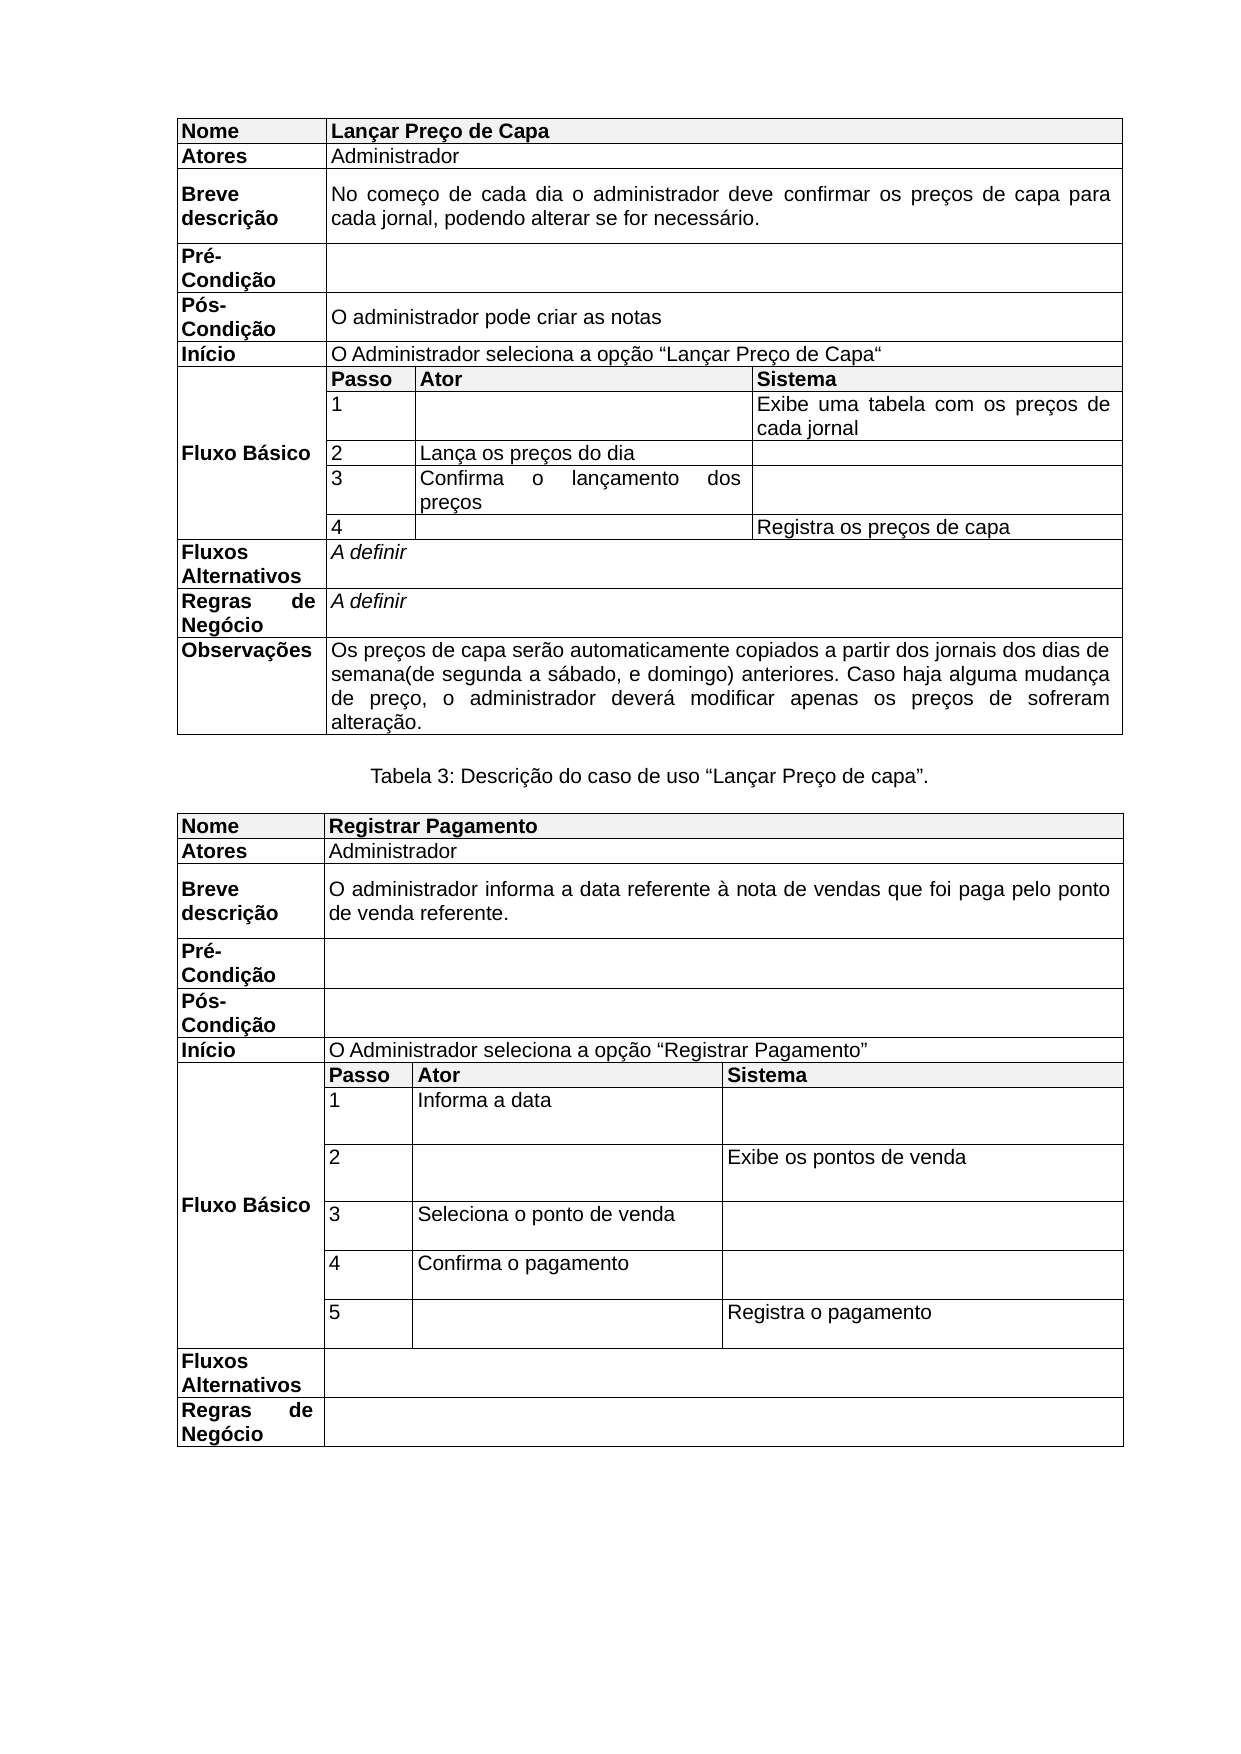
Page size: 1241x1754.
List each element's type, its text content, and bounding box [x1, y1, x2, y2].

table_header Registrar Pagamento [325, 814, 1123, 838]
table_cell 1 [327, 392, 415, 440]
table_cell Observações [178, 638, 326, 734]
table_cell Início [178, 342, 326, 366]
table_cell [723, 1251, 1123, 1299]
table_header Nome [178, 814, 324, 838]
table_cell [753, 441, 1122, 465]
table_cell Lança os preços do dia [416, 441, 752, 465]
table_cell [723, 1088, 1123, 1144]
table_cell Início [178, 1038, 324, 1062]
table_cell Atores [178, 839, 324, 863]
table_cell 2 [327, 441, 415, 465]
table_cell O Administrador seleciona a opção “Lançar Preço de Capa“ [327, 342, 1122, 366]
table_cell [413, 1145, 722, 1201]
table_cell 3 [327, 466, 415, 514]
table_cell Registra o pagamento [723, 1300, 1123, 1348]
table_cell Regras de Negócio [178, 589, 326, 637]
table_cell Breve descrição [178, 169, 326, 243]
table_header Nome [178, 119, 326, 143]
table_cell A definir [327, 540, 1122, 588]
table_cell [325, 989, 1123, 1037]
table_cell [325, 939, 1123, 988]
table_cell 1 [325, 1088, 412, 1144]
table_cell Passo [325, 1063, 412, 1087]
table_cell 3 [325, 1202, 412, 1250]
table_cell Os preços de capa serão automaticamente copiados a partir dos jornais dos dias de semana(de segunda a sábado, e domingo) anteriores. Caso haja alguma mudança de preço, o administrador deverá modificar apenas os preços de sofreram alteração. [327, 638, 1122, 734]
table_cell Exibe uma tabela com os preços de cada jornal [753, 392, 1122, 440]
table_cell A definir [327, 589, 1122, 637]
table_cell Fluxo Básico [178, 367, 326, 539]
table_cell Regras de Negócio [178, 1398, 324, 1446]
table_cell [723, 1202, 1123, 1250]
table_cell 4 [327, 515, 415, 539]
table_cell [416, 515, 752, 539]
table_cell No começo de cada dia o administrador deve confirmar os preços de capa para cada jornal, podendo alterar se for necessário. [327, 169, 1122, 243]
table_cell Pré-Condição [178, 244, 326, 292]
table_cell Administrador [325, 839, 1123, 863]
table_cell [325, 1398, 1123, 1446]
table_cell [416, 392, 752, 440]
table_cell Ator [413, 1063, 722, 1087]
table_cell O administrador pode criar as notas [327, 293, 1122, 341]
table_cell [325, 1349, 1123, 1397]
table_cell Fluxos Alternativos [178, 1349, 324, 1397]
table_cell Confirma o pagamento [413, 1251, 722, 1299]
table_cell 5 [325, 1300, 412, 1348]
table_cell Administrador [327, 144, 1122, 168]
table_cell Informa a data [413, 1088, 722, 1144]
table_cell Seleciona o ponto de venda [413, 1202, 722, 1250]
table_cell Atores [178, 144, 326, 168]
table_cell [327, 244, 1122, 292]
table_cell Passo [327, 367, 415, 391]
table_cell Sistema [753, 367, 1122, 391]
table_cell O administrador informa a data referente à nota de vendas que foi paga pelo ponto de venda referente. [325, 864, 1123, 938]
table_cell Pós-Condição [178, 293, 326, 341]
table_cell Pós-Condição [178, 989, 324, 1037]
table_cell Sistema [723, 1063, 1123, 1087]
text Tabela 3: Descrição do caso de uso “Lançar Preço de capa”. [177, 764, 1122, 788]
table_header Lançar Preço de Capa [327, 119, 1122, 143]
table_cell Confirma o lançamento dos preços [416, 466, 752, 514]
table_cell 4 [325, 1251, 412, 1299]
table_cell [753, 466, 1122, 514]
table_cell [413, 1300, 722, 1348]
table_cell 2 [325, 1145, 412, 1201]
table_cell Pré-Condição [178, 939, 324, 988]
table_cell Registra os preços de capa [753, 515, 1122, 539]
table_cell O Administrador seleciona a opção “Registrar Pagamento” [325, 1038, 1123, 1062]
table_cell Exibe os pontos de venda [723, 1145, 1123, 1201]
table_cell Fluxo Básico [178, 1063, 324, 1348]
table_cell Breve descrição [178, 864, 324, 938]
table_cell Fluxos Alternativos [178, 540, 326, 588]
table_cell Ator [416, 367, 752, 391]
